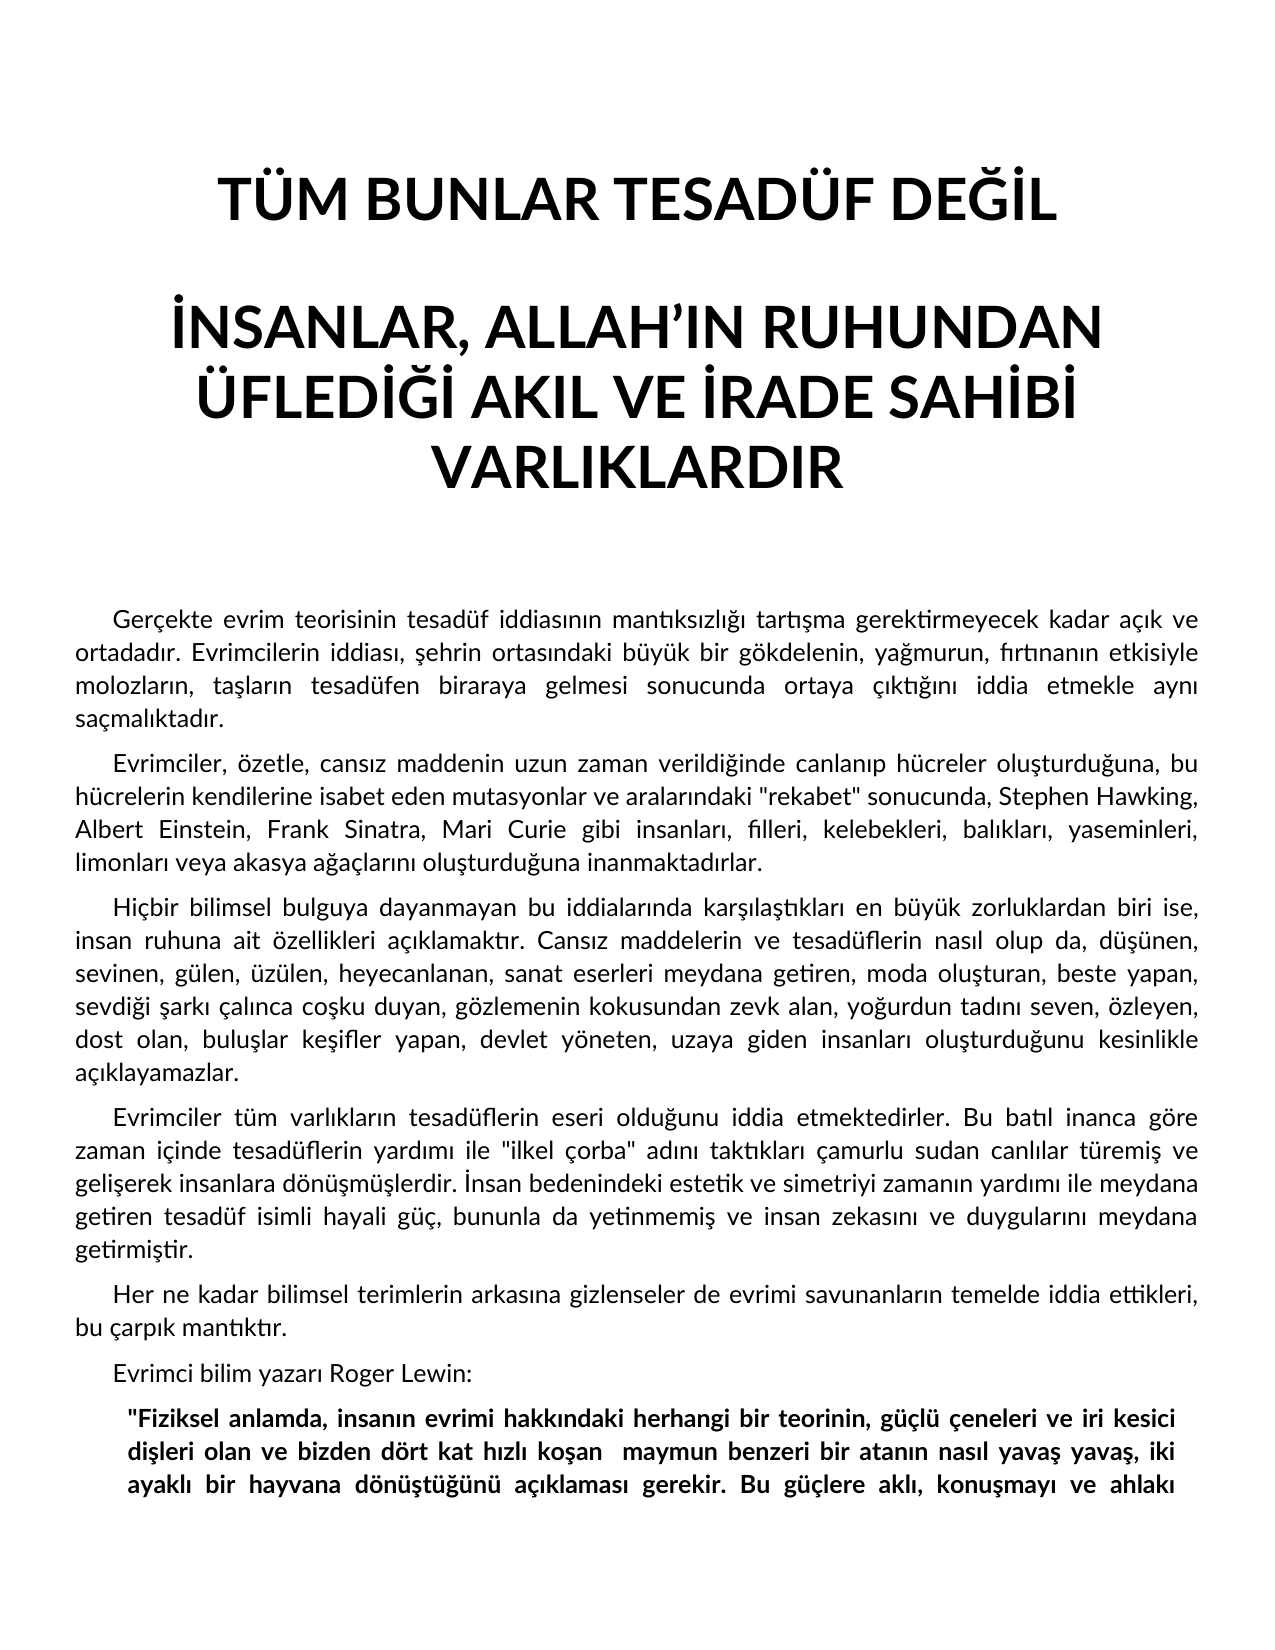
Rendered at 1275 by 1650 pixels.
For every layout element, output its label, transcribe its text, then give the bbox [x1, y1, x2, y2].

subtitle İNSANLAR, ALLAH’IN RUHUNDAN ÜFLEDİĞİ AKIL VE İRADE SAHİBİ VARLIKLARDIR [75, 290, 1200, 500]
text Hiçbir bilimsel bulguya dayanmayan bu iddialarında karşılaştıkları en büyük zorluklardan biri ise, insan ruhuna ait özellikleri açıklamaktır. Cansız maddelerin ve tesadüflerin nasıl olup da, düşünen, sevinen, gülen, üzülen, heyecanlanan, sanat eserleri meydana getiren, moda oluşturan, beste yapan, sevdiği şarkı çalınca coşku duyan, gözlemenin kokusundan zevk alan, yoğurdun tadını seven, özleyen, dost olan, buluşlar keşifler yapan, devlet yöneten, uzaya giden insanları oluşturduğunu kesinlikle açıklayamazlar. [75, 892, 1200, 1087]
text Evrimciler tüm varlıkların tesadüflerin eseri olduğunu iddia etmektedirler. Bu batıl inanca göre zaman içinde tesadüflerin yardımı ile "ilkel çorba" adını taktıkları çamurlu sudan canlılar türemiş ve gelişerek insanlara dönüşmüşlerdir. İnsan bedenindeki estetik ve simetriyi zamanın yardımı ile meydana getiren tesadüf isimli hayali güç, bununla da yetinmemiş ve insan zekasını ve duygularını meydana getirmiştir. [75, 1102, 1200, 1264]
text Gerçekte evrim teorisinin tesadüf iddiasının mantıksızlığı tartışma gerektirmeyecek kadar açık ve ortadadır. Evrimcilerin iddiası, şehrin ortasındaki büyük bir gökdelenin, yağmurun, fırtınanın etkisiyle molozların, taşların tesadüfen biraraya gelmesi sonucunda ortaya çıktığını iddia etmekle aynı saçmalıktadır. [75, 604, 1200, 732]
subtitle TÜM BUNLAR TESADÜF DEĞİL [75, 162, 1200, 232]
text Her ne kadar bilimsel terimlerin arkasına gizlenseler de evrimi savunanların temelde iddia ettikleri, bu çarpık mantıktır. [75, 1279, 1200, 1342]
text Evrimciler, özetle, cansız maddenin uzun zaman verildiğinde canlanıp hücreler oluşturduğuna, bu hücrelerin kendilerine isabet eden mutasyonlar ve aralarındaki "rekabet" sonucunda, Stephen Hawking, Albert Einstein, Frank Sinatra, Mari Curie gibi insanları, filleri, kelebekleri, balıkları, yaseminleri, limonları veya akasya ağaçlarını oluşturduğuna inanmaktadırlar. [75, 748, 1200, 877]
text Evrimci bilim yazarı Roger Lewin: [75, 1357, 1200, 1387]
text "Fiziksel anlamda, insanın evrimi hakkındaki herhangi bir teorinin, güçlü çeneleri ve iri kesici dişleri olan ve bizden dört kat hızlı koşan maymun benzeri bir atanın nasıl yavaş yavaş, iki ayaklı bir hayvana dönüştüğünü açıklaması gerekir. Bu güçlere aklı, konuşmayı ve ahlakı [127, 1403, 1177, 1499]
